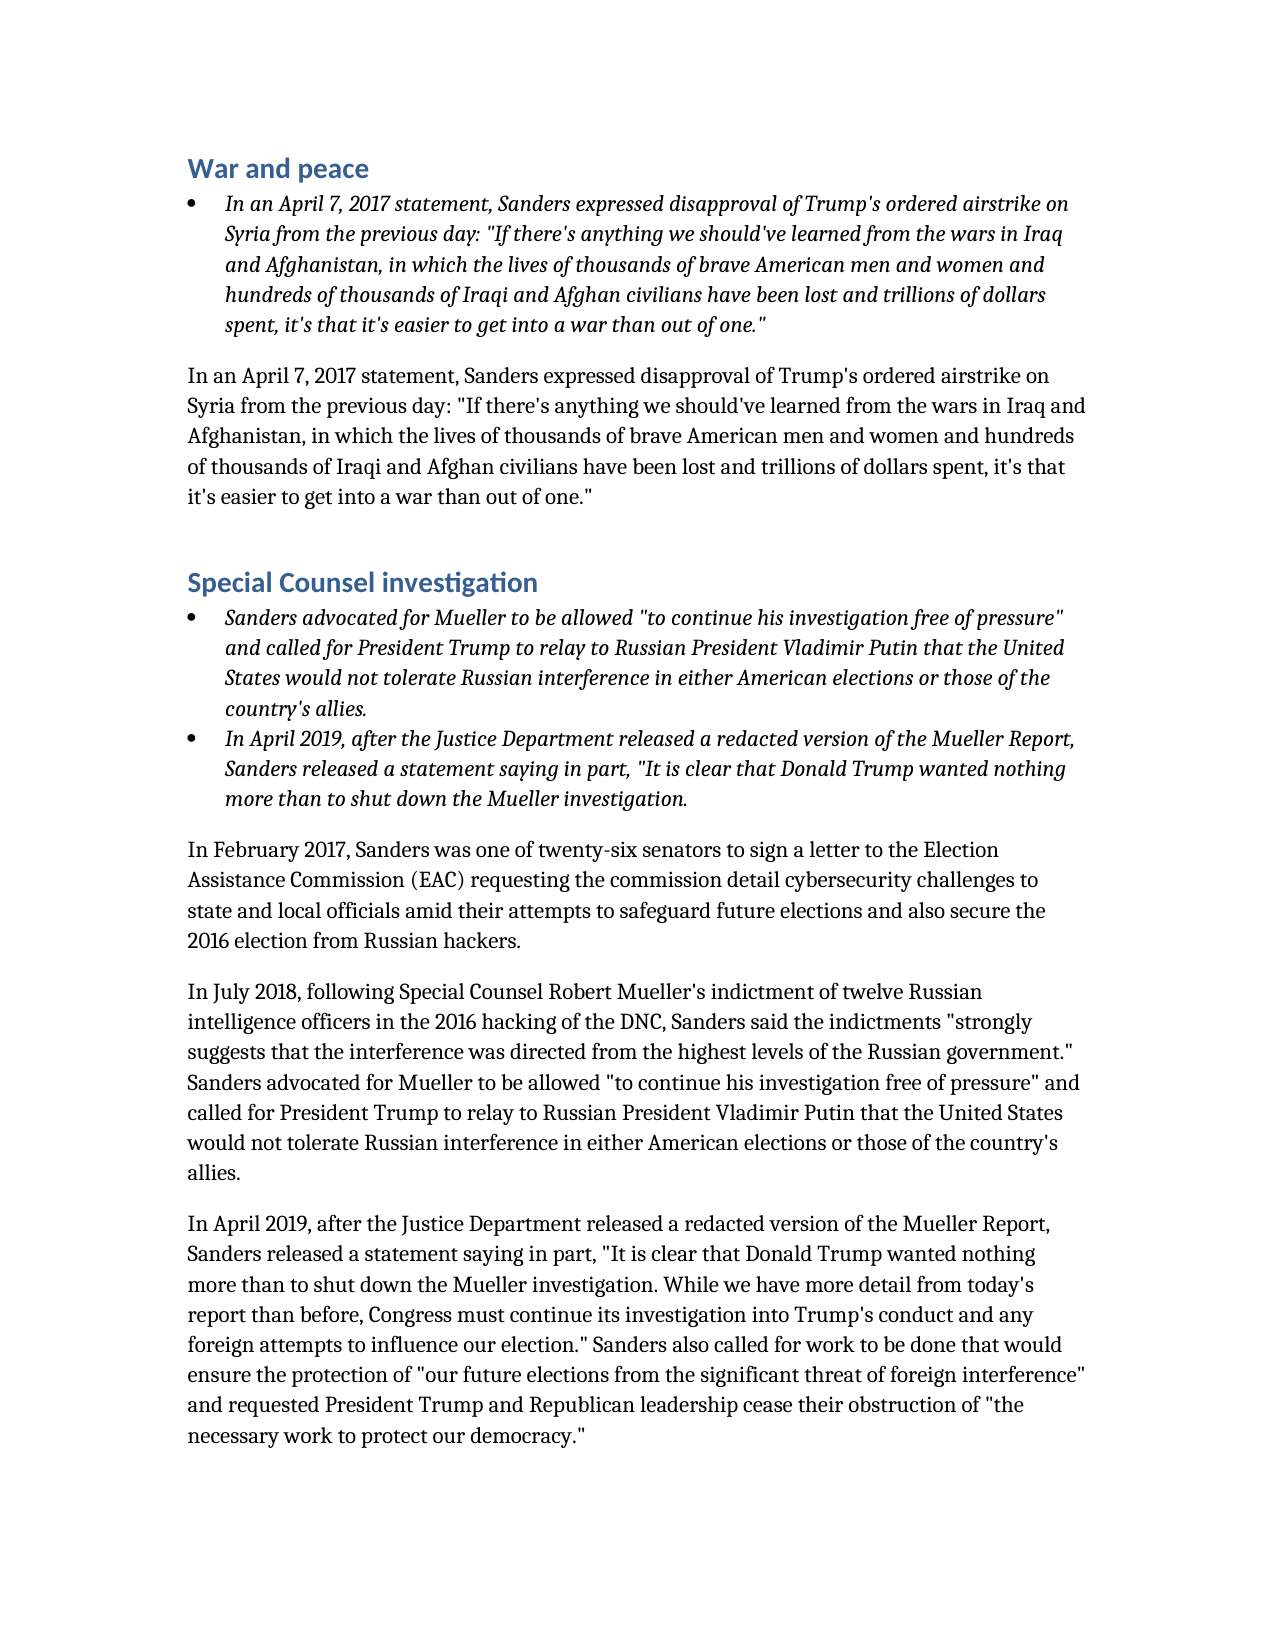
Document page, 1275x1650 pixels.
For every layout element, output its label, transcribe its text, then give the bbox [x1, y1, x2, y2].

text In July 2018, following Special Counsel Robert Mueller's indictment of twelve Russian intelligence officers in the 2016 hacking of the DNC, Sanders said the indictments "strongly suggests that the interference was directed from the highest levels of the Russian government." Sanders advocated for Mueller to be allowed "to continue his investigation free of pressure" and called for President Trump to relay to Russian President Vladimir Putin that the United States would not tolerate Russian interference in either American elections or those of the country's allies. [187, 979, 1087, 1186]
list In April 2019, after the Justice Department released a redacted version of the Mueller Report, Sanders released a statement saying in part, "It is clear that Donald Trump wanted nothing more than to shut down the Mueller investigation. [187, 726, 1087, 812]
list In an April 7, 2017 statement, Sanders expressed disapproval of Trump's ordered airstrike on Syria from the previous day: "If there's anything we should've learned from the wars in Iraq and Afghanistan, in which the lives of thousands of brave American men and women and hundreds of thousands of Iraqi and Afghan civilians have been lost and trillions of dollars spent, it's that it's easier to get into a war than out of one." [187, 191, 1087, 338]
subtitle War and peace [187, 150, 1087, 186]
subtitle Special Counsel investigation [187, 564, 1087, 599]
list Sanders advocated for Mueller to be allowed "to continue his investigation free of pressure" and called for President Trump to relay to Russian President Vladimir Putin that the United States would not tolerate Russian interference in either American elections or those of the country's allies. [187, 605, 1087, 722]
text In April 2019, after the Justice Department released a redacted version of the Mueller Report, Sanders released a statement saying in part, "It is clear that Donald Trump wanted nothing more than to shut down the Mueller investigation. While we have more detail from today's report than before, Congress must continue its investigation into Trump's conduct and any foreign attempts to influence our election." Sanders also called for work to be done that would ensure the protection of "our future elections from the significant threat of foreign interference" and requested President Trump and Republican leadership cease their obstruction of "the necessary work to protect our democracy." [187, 1211, 1087, 1449]
text In an April 7, 2017 statement, Sanders expressed disapproval of Trump's ordered airstrike on Syria from the previous day: "If there's anything we should've learned from the wars in Iraq and Afghanistan, in which the lives of thousands of brave American men and women and hundreds of thousands of Iraqi and Afghan civilians have been lost and trillions of dollars spent, it's that it's easier to get into a war than out of one." [187, 363, 1087, 510]
text In February 2017, Sanders was one of twenty-six senators to sign a letter to the Election Assistance Commission (EAC) requesting the commission detail cybersecurity challenges to state and local officials amid their attempts to safeguard future elections and also secure the 2016 election from Russian hackers. [187, 837, 1087, 954]
